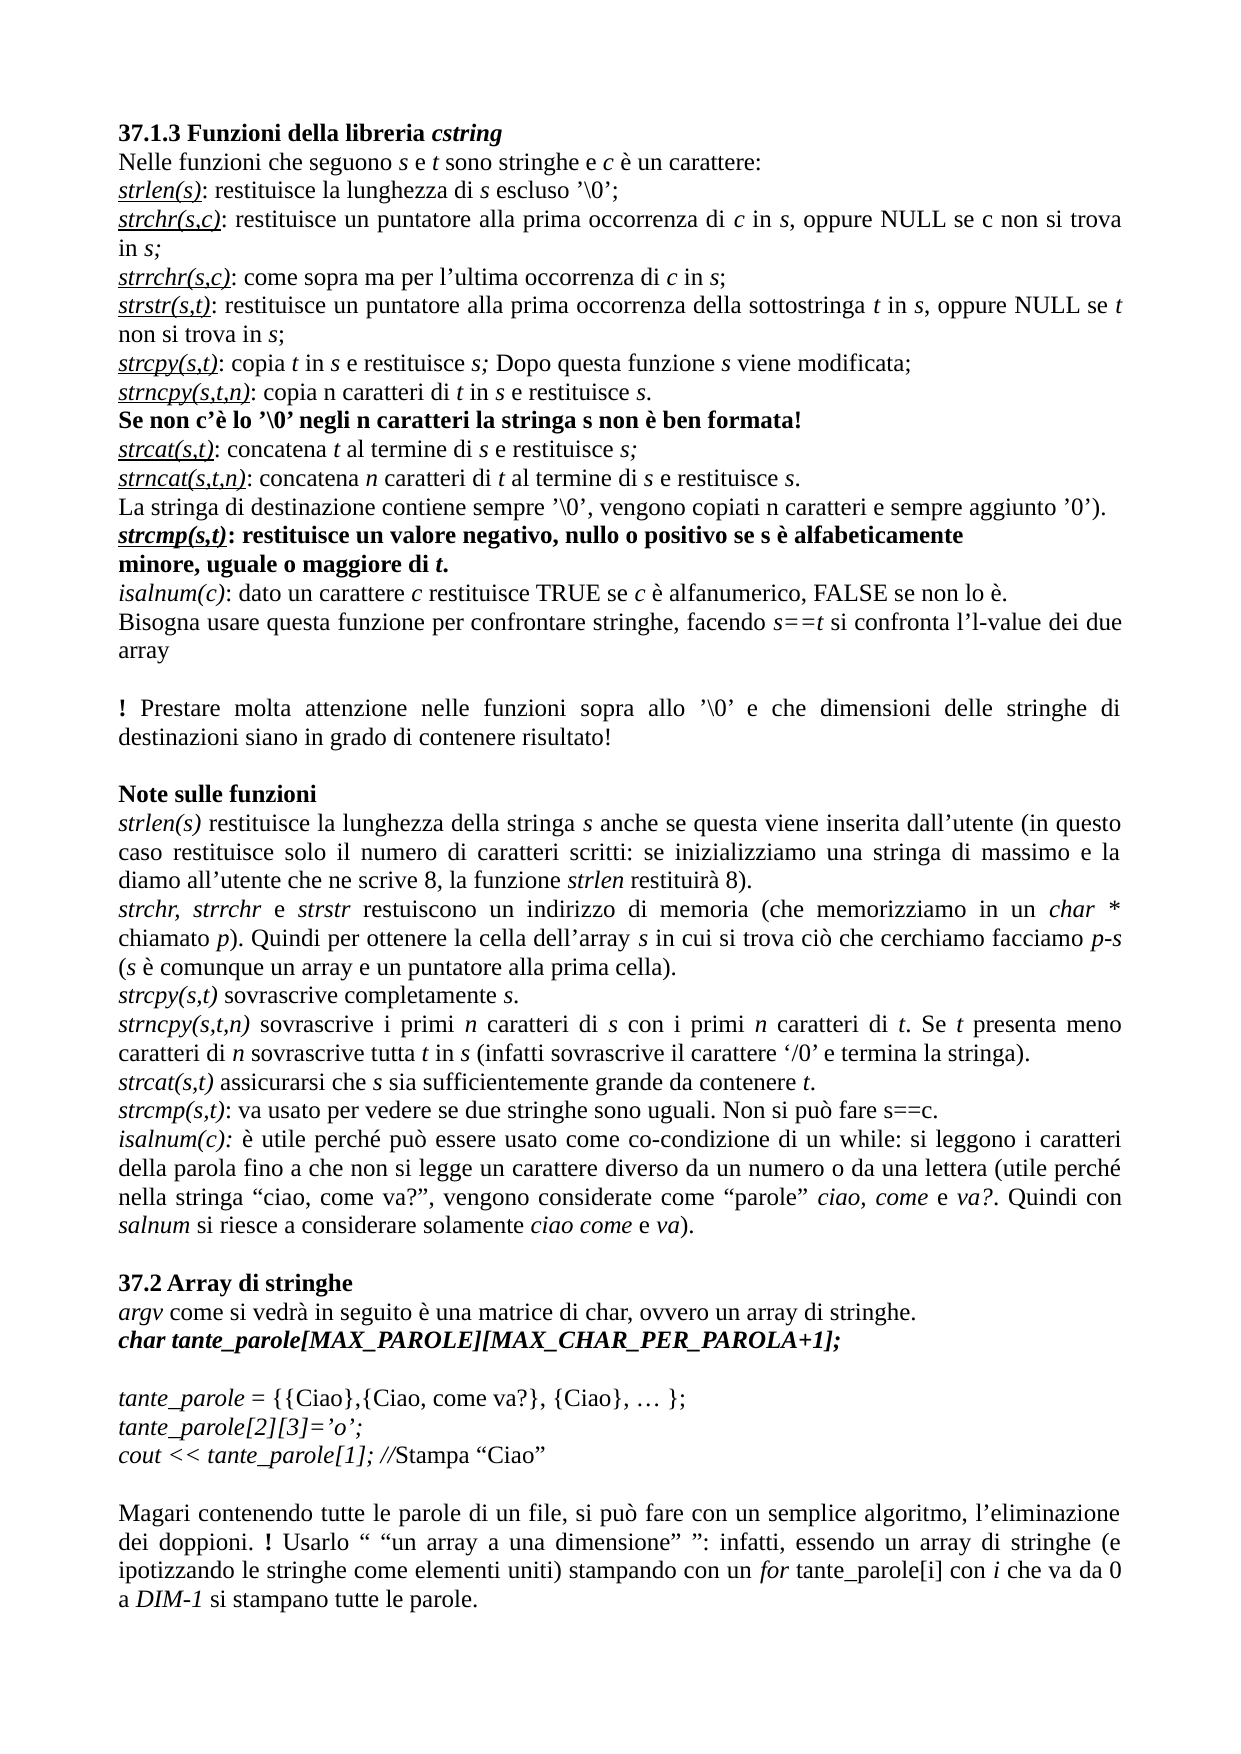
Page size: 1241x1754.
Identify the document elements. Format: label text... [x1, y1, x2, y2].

text 37.1.3 Funzioni della libreria cstring [118, 118, 1122, 147]
text isalnum(c): è utile perché può essere usato come co-condizione di un while: si leggono i caratteri della parola fino a che non si legge un carattere diverso da un numero o da una lettera (utile perché nella stringa “ciao, come va?”, vengono considerate come “parole” ciao, come e va?. Quindi con salnum si riesce a considerare solamente ciao come e va). [118, 1124, 1122, 1239]
text strchr, strrchr e strstr restuiscono un indirizzo di memoria (che memorizziamo in un char * chiamato p). Quindi per ottenere la cella dell’array s in cui si trova ciò che cerchiamo facciamo p-s (s è comunque un array e un puntatore alla prima cella). [118, 894, 1122, 981]
text Nelle funzioni che seguono s e t sono stringhe e c è un carattere: [118, 147, 1122, 176]
text argv come si vedrà in seguito è una matrice di char, ovvero un array di stringhe. [118, 1297, 1122, 1326]
text Note sulle funzioni [118, 779, 1122, 808]
text strncpy(s,t,n) sovrascrive i primi n caratteri di s con i primi n caratteri di t. Se t presenta meno caratteri di n sovrascrive tutta t in s (infatti sovrascrive il carattere ‘/0’ e termina la stringa). [118, 1009, 1122, 1067]
text char tante_parole[MAX_PAROLE][MAX_CHAR_PER_PAROLA+1]; [118, 1326, 1122, 1354]
text strncat(s,t,n): concatena n caratteri di t al termine di s e restituisce s. [118, 463, 1122, 492]
text Bisogna usare questa funzione per confrontare stringhe, facendo s==t si confronta l’l-value dei due array [118, 607, 1122, 664]
text strchr(s,c): restituisce un puntatore alla prima occorrenza di c in s, oppure NULL se c non si trova in s; [118, 204, 1122, 262]
text strcpy(s,t) sovrascrive completamente s. [118, 981, 1122, 1009]
text strcat(s,t) assicurarsi che s sia sufficientemente grande da contenere t. [118, 1067, 1122, 1096]
text tante_parole[2][3]=’o’; [118, 1412, 1122, 1441]
text strrchr(s,c): come sopra ma per l’ultima occorrenza di c in s; [118, 262, 1122, 291]
text strncpy(s,t,n): copia n caratteri di t in s e restituisce s. [118, 377, 1122, 406]
text minore, uguale o maggiore di t. [118, 549, 1122, 578]
text strcat(s,t): concatena t al termine di s e restituisce s; [118, 434, 1122, 463]
text Se non c’è lo ’\0’ negli n caratteri la stringa s non è ben formata! [118, 406, 1122, 434]
text isalnum(c): dato un carattere c restituisce TRUE se c è alfanumerico, FALSE se non lo è. [118, 578, 1122, 607]
text strcmp(s,t): restituisce un valore negativo, nullo o positivo se s è alfabeticamente [118, 521, 1122, 549]
text strstr(s,t): restituisce un puntatore alla prima occorrenza della sottostringa t in s, oppure NULL se t non si trova in s; [118, 291, 1122, 348]
text La stringa di destinazione contiene sempre ’\0’, vengono copiati n caratteri e sempre aggiunto ’0’). [118, 492, 1122, 521]
text tante_parole = {{Ciao},{Ciao, come va?}, {Ciao}, … }; [118, 1383, 1122, 1412]
text strlen(s): restituisce la lunghezza di s escluso ’\0’; [118, 176, 1122, 204]
text strcmp(s,t): va usato per vedere se due stringhe sono uguali. Non si può fare s==c. [118, 1096, 1122, 1124]
text ! Prestare molta attenzione nelle funzioni sopra allo ’\0’ e che dimensioni delle stringhe di destinazioni siano in grado di contenere risultato! [118, 693, 1122, 751]
text strcpy(s,t): copia t in s e restituisce s; Dopo questa funzione s viene modificata; [118, 348, 1122, 377]
text cout << tante_parole[1]; //Stampa “Ciao” [118, 1441, 1122, 1469]
text strlen(s) restituisce la lunghezza della stringa s anche se questa viene inserita dall’utente (in questo caso restituisce solo il numero di caratteri scritti: se inizializziamo una stringa di massimo e la diamo all’utente che ne scrive 8, la funzione strlen restituirà 8). [118, 808, 1122, 894]
text Magari contenendo tutte le parole di un file, si può fare con un semplice algoritmo, l’eliminazione dei doppioni. ! Usarlo “ “un array a una dimensione” ”: infatti, essendo un array di stringhe (e ipotizzando le stringhe come elementi uniti) stampando con un for tante_parole[i] con i che va da 0 a DIM-1 si stampano tutte le parole. [118, 1498, 1122, 1613]
text 37.2 Array di stringhe [118, 1268, 1122, 1297]
